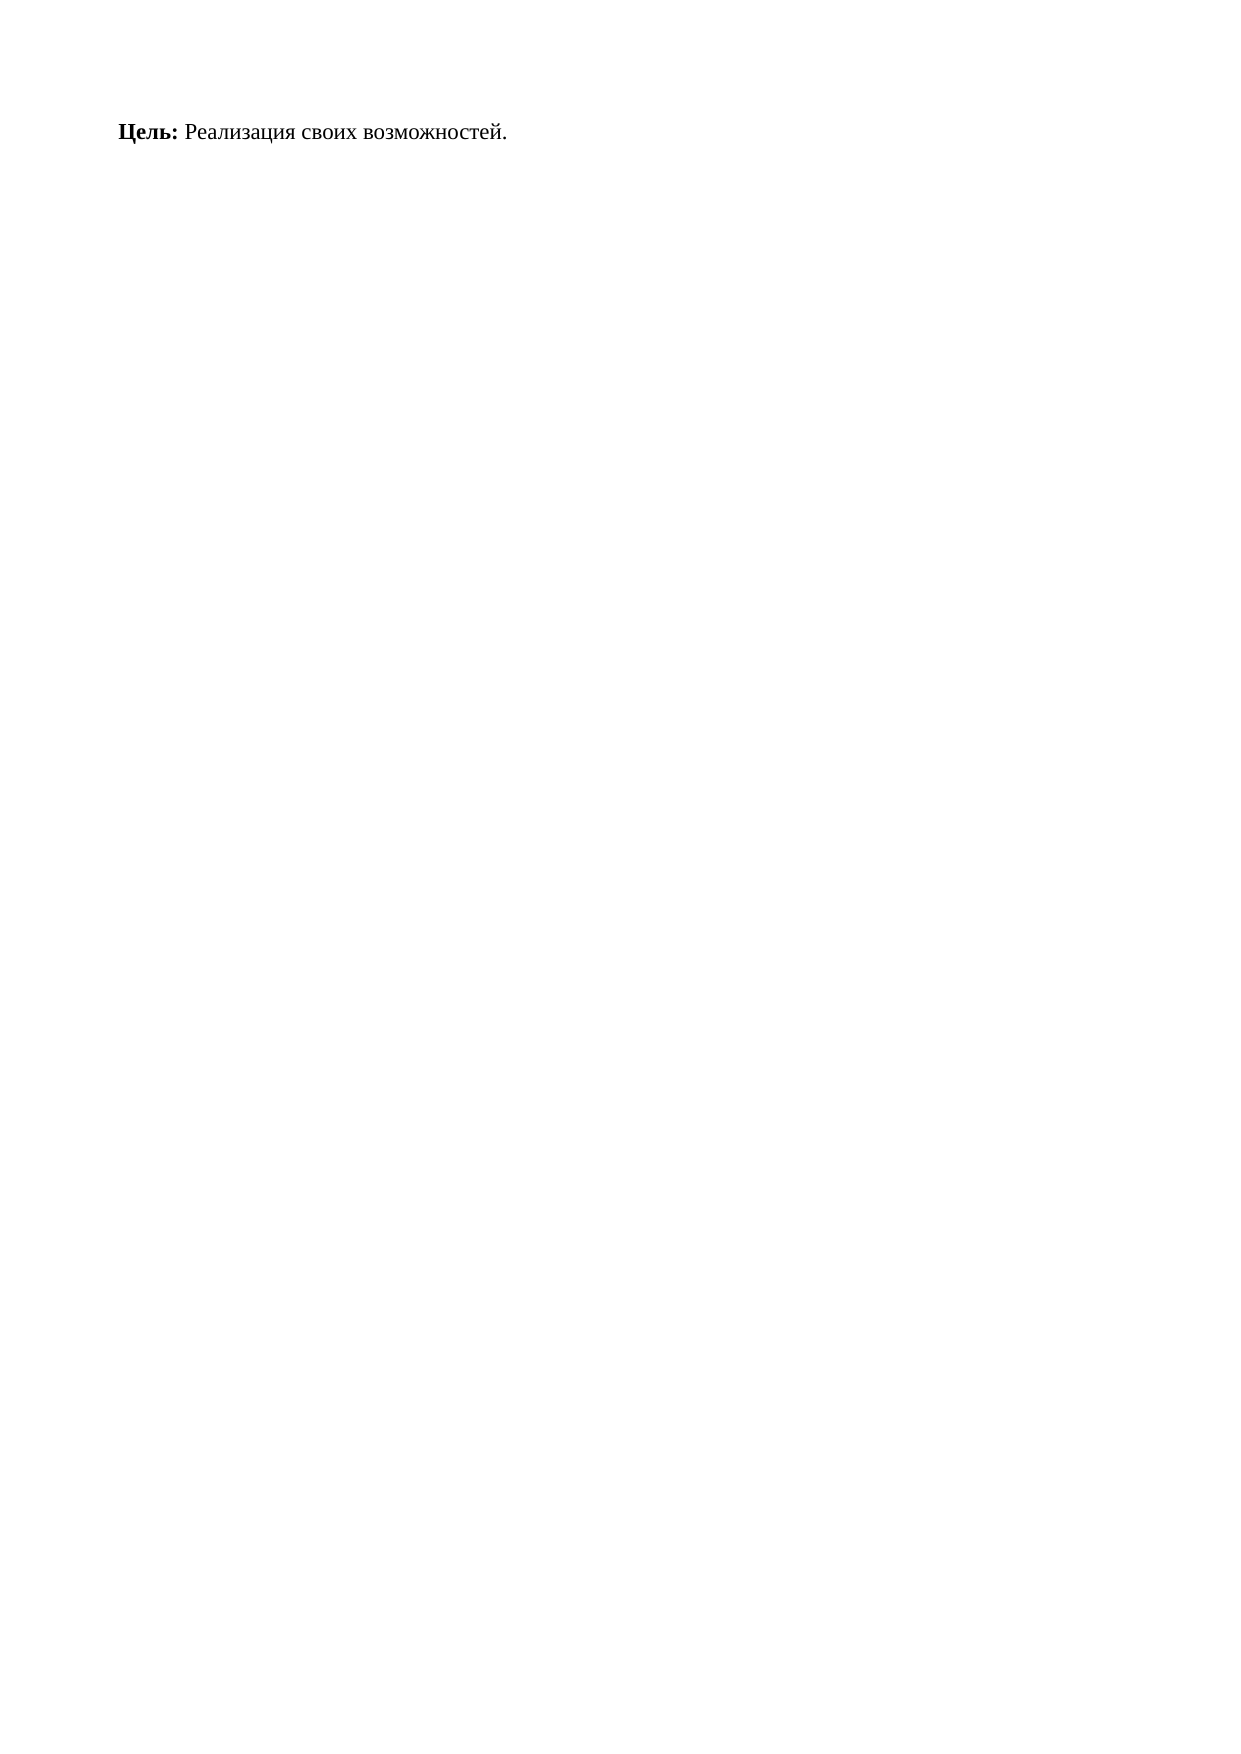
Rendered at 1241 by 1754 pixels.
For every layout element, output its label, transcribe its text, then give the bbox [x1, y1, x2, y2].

text Цель: Реализация своих возможностей. [118, 118, 1122, 144]
